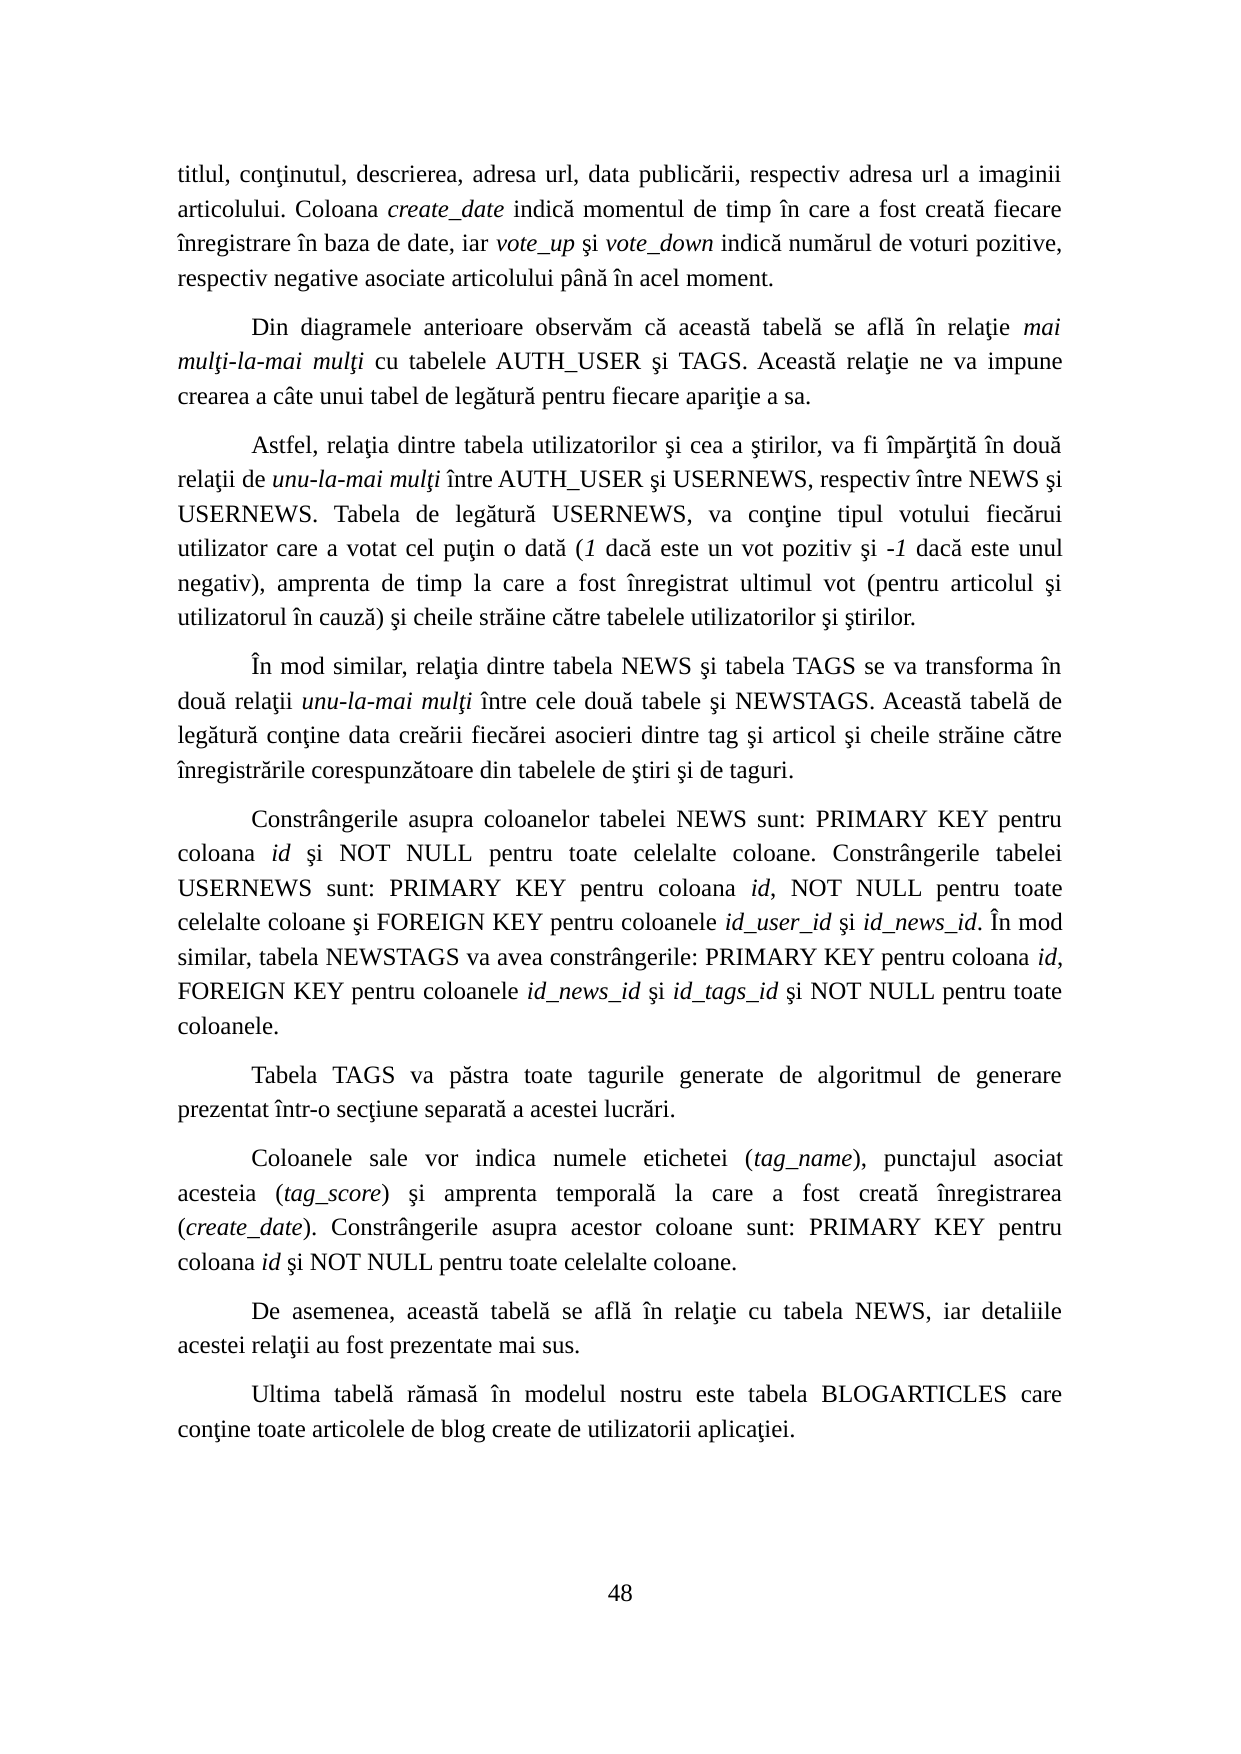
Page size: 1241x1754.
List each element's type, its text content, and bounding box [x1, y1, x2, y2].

text Constrângerile asupra coloanelor tabelei NEWS sunt: PRIMARY KEY pentru coloana id şi NOT NULL pentru toate celelalte coloane. Constrângerile tabelei USERNEWS sunt: PRIMARY KEY pentru coloana id, NOT NULL pentru toate celelalte coloane şi FOREIGN KEY pentru coloanele id_user_id şi id_news_id. În mod similar, tabela NEWSTAGS va avea constrângerile: PRIMARY KEY pentru coloana id, FOREIGN KEY pentru coloanele id_news_id şi id_tags_id şi NOT NULL pentru toate coloanele. [177, 804, 1063, 1039]
text titlul, conţinutul, descrierea, adresa url, data publicării, respectiv adresa url a imaginii articolului. Coloana create_date indică momentul de timp în care a fost creată fiecare înregistrare în baza de date, iar vote_up şi vote_down indică numărul de voturi pozitive, respectiv negative asociate articolului până în acel moment. [177, 159, 1063, 292]
text Coloanele sale vor indica numele etichetei (tag_name), punctajul asociat acesteia (tag_score) şi amprenta temporală la care a fost creată înregistrarea (create_date). Constrângerile asupra acestor coloane sunt: PRIMARY KEY pentru coloana id şi NOT NULL pentru toate celelalte coloane. [177, 1143, 1063, 1276]
text În mod similar, relaţia dintre tabela NEWS şi tabela TAGS se va transforma în două relaţii unu-la-mai mulţi între cele două tabele şi NEWSTAGS. Această tabelă de legătură conţine data creării fiecărei asocieri dintre tag şi articol şi cheile străine către înregistrările corespunzătoare din tabelele de ştiri şi de taguri. [177, 651, 1063, 784]
text Tabela TAGS va păstra toate tagurile generate de algoritmul de generare prezentat într-o secţiune separată a acestei lucrări. [177, 1060, 1063, 1123]
text Astfel, relaţia dintre tabela utilizatorilor şi cea a ştirilor, va fi împărţită în două relaţii de unu-la-mai mulţi între AUTH_USER şi USERNEWS, respectiv între NEWS şi USERNEWS. Tabela de legătură USERNEWS, va conţine tipul votului fiecărui utilizator care a votat cel puţin o dată (1 dacă este un vot pozitiv şi -1 dacă este unul negativ), amprenta de timp la care a fost înregistrat ultimul vot (pentru articolul şi utilizatorul în cauză) şi cheile străine către tabelele utilizatorilor şi ştirilor. [177, 430, 1063, 631]
text Din diagramele anterioare observăm că această tabelă se află în relaţie mai mulţi-la-mai mulţi cu tabelele AUTH_USER şi TAGS. Această relaţie ne va impune crearea a câte unui tabel de legătură pentru fiecare apariţie a sa. [177, 312, 1063, 410]
text De asemenea, această tabelă se află în relaţie cu tabela NEWS, iar detaliile acestei relaţii au fost prezentate mai sus. [177, 1296, 1063, 1359]
text Ultima tabelă rămasă în modelul nostru este tabela BLOGARTICLES care conţine toate articolele de blog create de utilizatorii aplicaţiei. [177, 1379, 1063, 1443]
